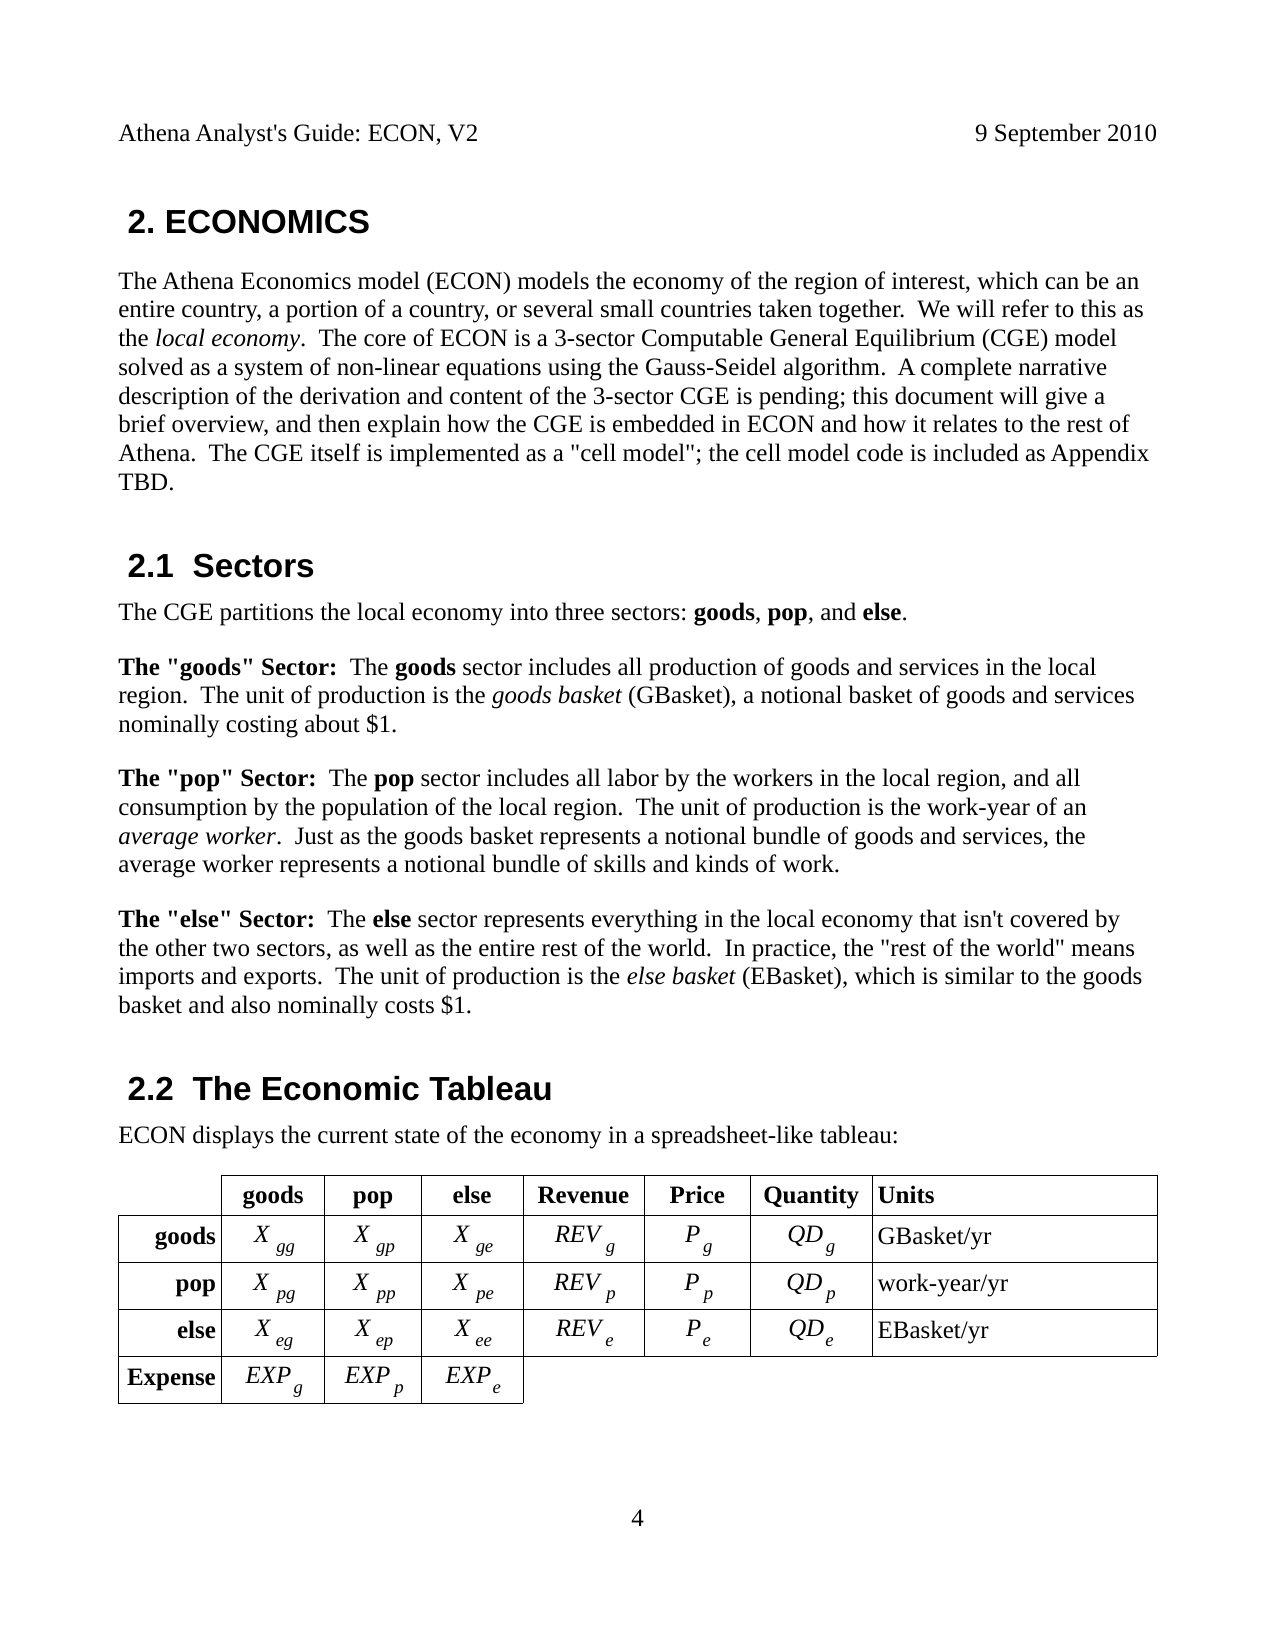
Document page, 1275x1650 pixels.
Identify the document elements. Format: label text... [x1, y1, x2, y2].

table_cell [325, 1357, 421, 1403]
table_cell goods [119, 1216, 221, 1262]
text The "pop" Sector: The pop sector includes all labor by the workers in the local region, and all consumption by the population of the local region. The unit of production is the work-year of an average worker. Just as the goods basket represents a notional bundle of goods and services, the average worker represents a notional bundle of skills and kinds of work. [118, 763, 1157, 878]
table_cell work-year/yr [873, 1263, 1157, 1309]
table_cell [422, 1263, 523, 1309]
table_cell EBasket/yr [873, 1310, 1157, 1356]
table_cell [645, 1310, 750, 1356]
table_cell [524, 1216, 644, 1262]
table_cell [325, 1216, 421, 1262]
table_cell [524, 1263, 644, 1309]
table_cell [222, 1263, 324, 1309]
table_cell [222, 1216, 324, 1262]
table_cell [645, 1263, 750, 1309]
text The "goods" Sector: The goods sector includes all production of goods and services in the local region. The unit of production is the goods basket (GBasket), a notional basket of goods and services nominally costing about $1. [118, 652, 1157, 738]
text ECON displays the current state of the economy in a spreadsheet-like tableau: [118, 1120, 1157, 1149]
table_cell [222, 1357, 324, 1403]
table_header Price [645, 1176, 750, 1215]
table_header [118, 1175, 221, 1215]
table_header Revenue [524, 1176, 644, 1215]
table_cell [644, 1357, 750, 1403]
table_cell [325, 1310, 421, 1356]
table_cell GBasket/yr [873, 1216, 1157, 1262]
table_header goods [222, 1176, 324, 1215]
table_cell [645, 1216, 750, 1262]
table_cell [222, 1310, 324, 1356]
subtitle Economics [118, 202, 1157, 240]
table_cell Expense [119, 1357, 221, 1403]
table_cell [751, 1263, 872, 1309]
text The Athena Economics model (ECON) models the economy of the region of interest, which can be an entire country, a portion of a country, or several small countries taken together. We will refer to this as the local economy. The core of ECON is a 3-sector Computable General Equilibrium (CGE) model solved as a system of non-linear equations using the Gauss-Seidel algorithm. A complete narrative description of the derivation and content of the 3-sector CGE is pending; this document will give a brief overview, and then explain how the CGE is embedded in ECON and how it relates to the rest of Athena. The CGE itself is implemented as a "cell model"; the cell model code is included as Appendix TBD. [118, 266, 1157, 496]
table_cell [751, 1216, 872, 1262]
table_cell [872, 1357, 1157, 1403]
subtitle The Economic Tableau [118, 1069, 1157, 1108]
text The CGE partitions the local economy into three sectors: goods, pop, and else. [118, 597, 1157, 626]
table_cell [325, 1263, 421, 1309]
table_cell [524, 1357, 644, 1403]
table_cell else [119, 1310, 221, 1356]
text The "else" Sector: The else sector represents everything in the local economy that isn't covered by the other two sectors, as well as the entire rest of the world. In practice, the "rest of the world" means imports and exports. The unit of production is the else basket (EBasket), which is similar to the goods basket and also nominally costs $1. [118, 904, 1157, 1019]
table_header Quantity [751, 1176, 872, 1215]
table_cell [422, 1216, 523, 1262]
table_cell [751, 1310, 872, 1356]
table_header pop [325, 1176, 421, 1215]
table_cell [422, 1357, 523, 1403]
subtitle Sectors [118, 546, 1157, 585]
table_cell pop [119, 1263, 221, 1309]
table_cell [524, 1310, 644, 1356]
table_cell [750, 1357, 872, 1403]
table_header Units [873, 1176, 1157, 1215]
table_header else [422, 1176, 523, 1215]
table_cell [422, 1310, 523, 1356]
